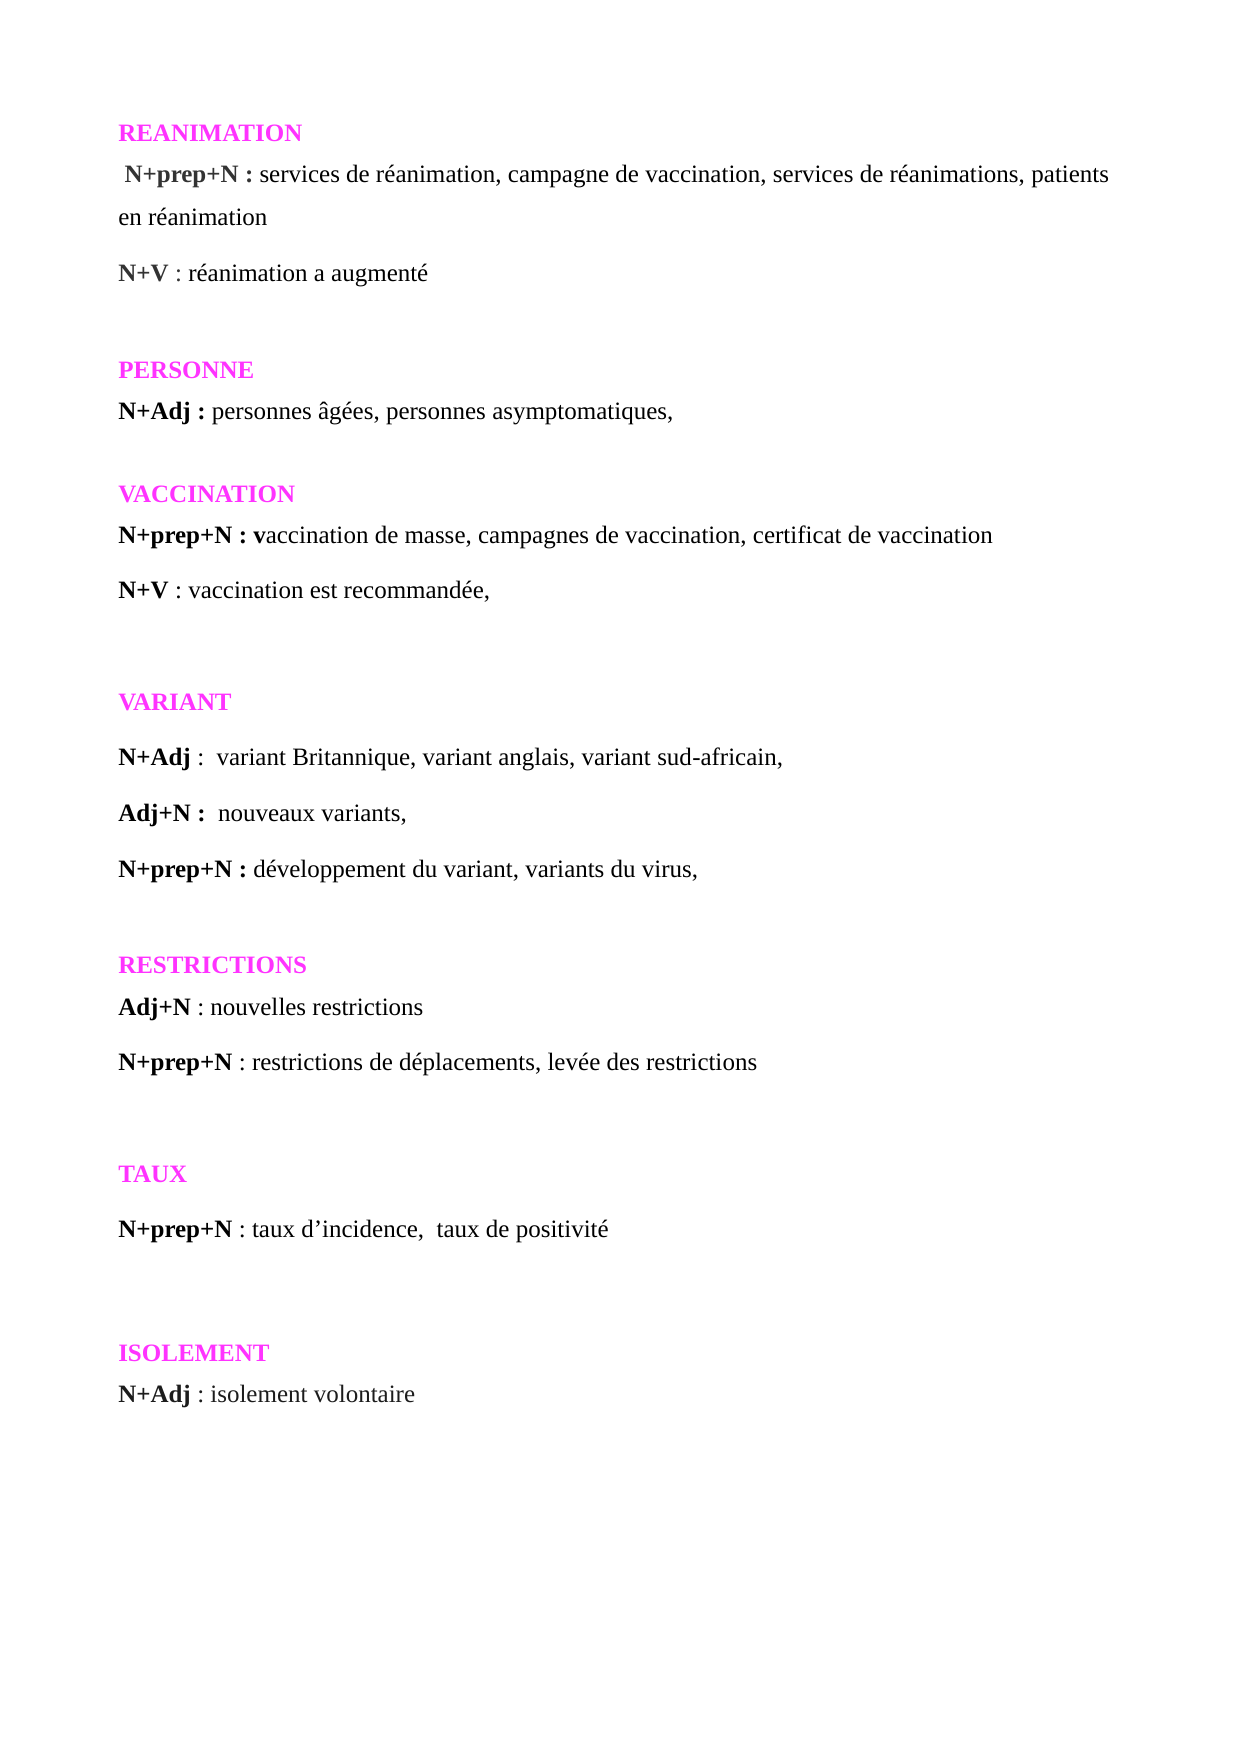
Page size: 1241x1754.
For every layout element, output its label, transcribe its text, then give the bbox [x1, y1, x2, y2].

text PERSONNE [118, 355, 1122, 384]
text N+Adj : isolement volontaire [118, 1379, 1122, 1408]
text N+prep+N : taux d’incidence, taux de positivité [118, 1214, 1122, 1243]
text N+prep+N : services de réanimation, campagne de vaccination, services de réanimations, patients en réanimation [118, 159, 1122, 231]
text ISOLEMENT [118, 1338, 1122, 1367]
text Adj+N : nouvelles restrictions [118, 992, 1122, 1021]
text N+V : vaccination est recommandée, [118, 576, 1122, 604]
text N+V : réanimation a augmenté [118, 258, 1122, 287]
text N+prep+N : restrictions de déplacements, levée des restrictions [118, 1047, 1122, 1076]
text TAUX [118, 1159, 1122, 1187]
text N+Adj : variant Britannique, variant anglais, variant sud-africain, [118, 742, 1122, 771]
text Adj+N : nouveaux variants, [118, 798, 1122, 827]
text N+prep+N : vaccination de masse, campagnes de vaccination, certificat de vaccination [118, 520, 1122, 549]
text N+Adj : personnes âgées, personnes asymptomatiques, [118, 396, 1122, 425]
text N+prep+N : développement du variant, variants du virus, [118, 854, 1122, 882]
text VARIANT [118, 687, 1122, 716]
text VACCINATION [118, 479, 1122, 507]
text RESTRICTIONS [118, 951, 1122, 979]
text REANIMATION [118, 118, 1122, 147]
